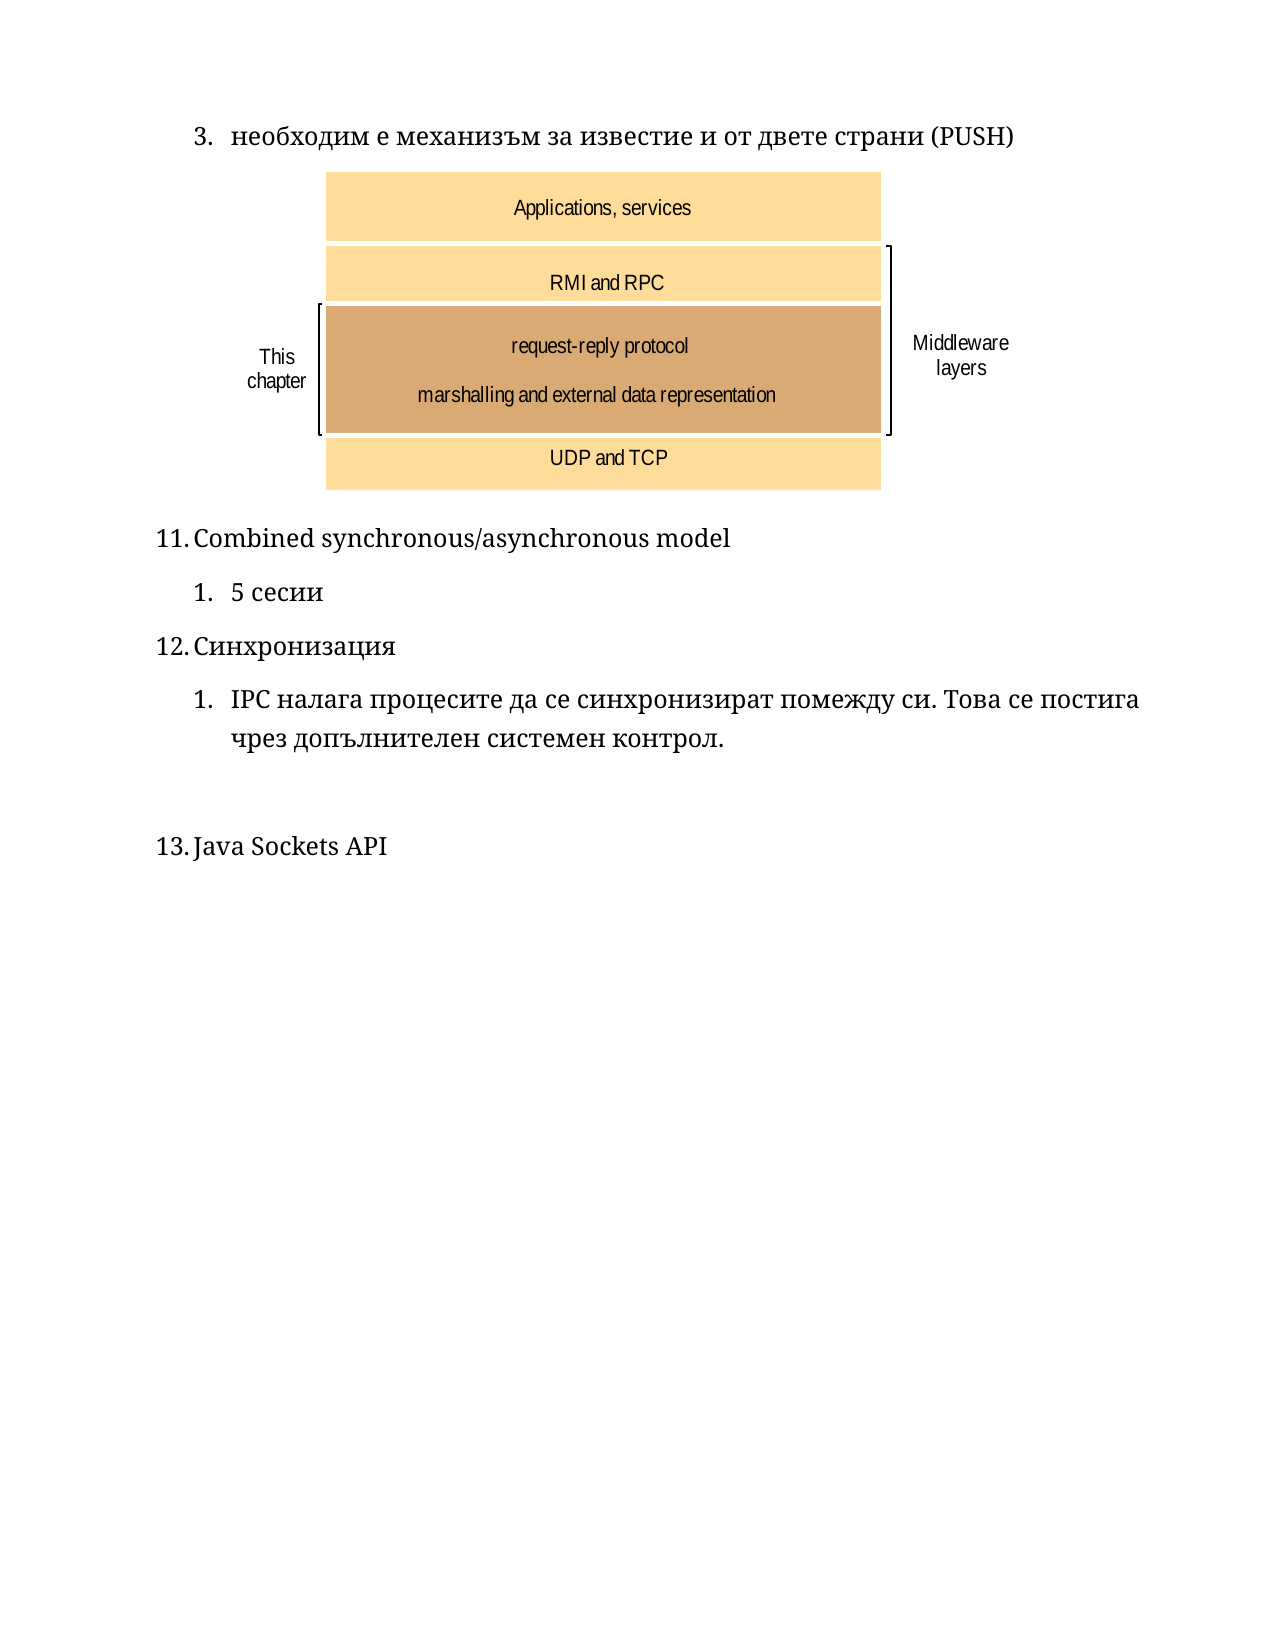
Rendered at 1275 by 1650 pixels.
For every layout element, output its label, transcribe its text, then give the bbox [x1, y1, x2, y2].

list 5 сесии [193, 574, 1157, 608]
list IPC налага процесите да се синхронизират помежду си. Това се постига чрез допълнителен системен контрол. [193, 682, 1157, 755]
list Синхронизация [156, 628, 1157, 662]
list Combined synchronous/asynchronous model [156, 172, 1157, 555]
list необходим е механизъм за известие и от двете страни (PUSH) [193, 118, 1157, 152]
list Java Sockets API [156, 828, 1157, 863]
